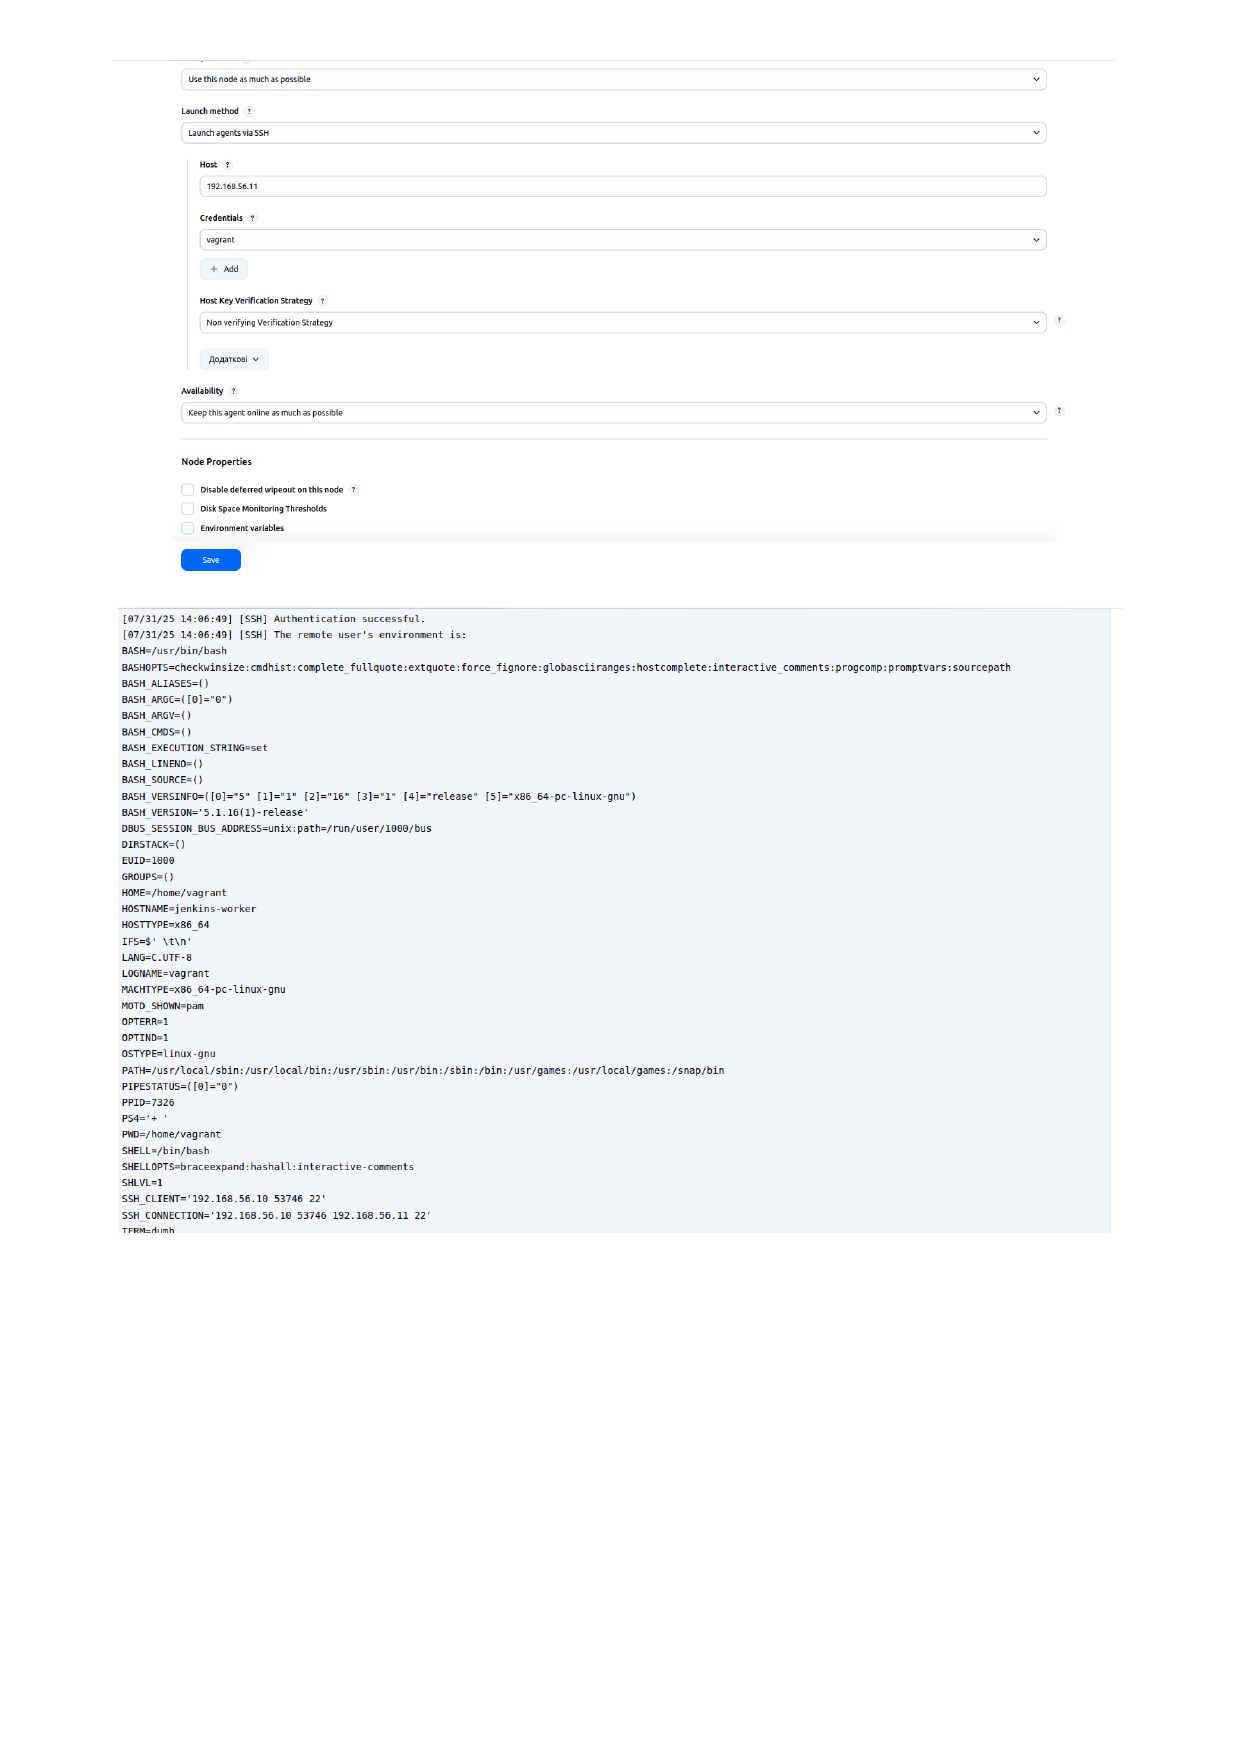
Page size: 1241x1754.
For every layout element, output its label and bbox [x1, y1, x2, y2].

picture [111, 60, 1116, 578]
picture [118, 606, 1123, 1233]
